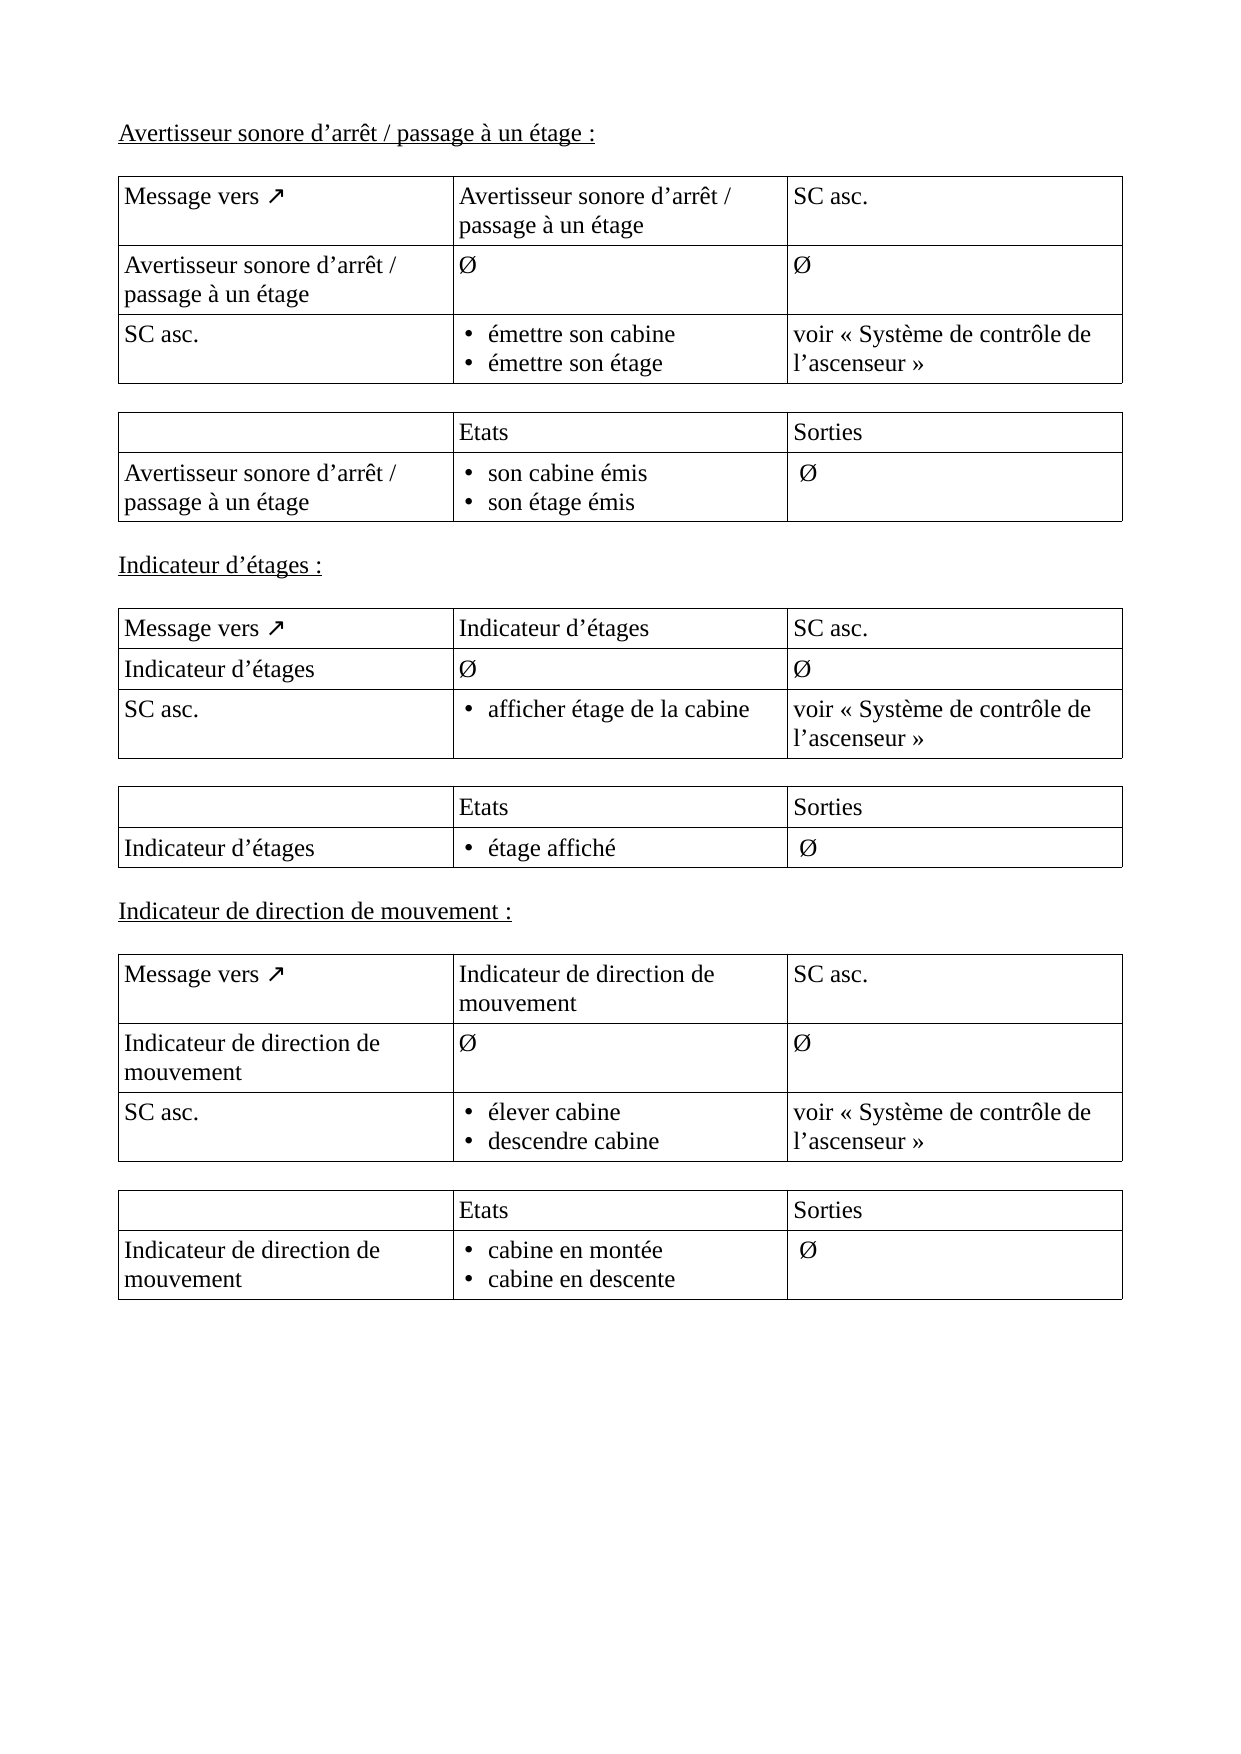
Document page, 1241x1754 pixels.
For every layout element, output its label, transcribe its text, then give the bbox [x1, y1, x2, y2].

table_cell étage affiché [454, 828, 787, 867]
table_cell cabine en montée cabine en descente [454, 1231, 787, 1299]
table_header SC asc. [788, 955, 1122, 1022]
table_header [119, 413, 453, 452]
table_cell afficher étage de la cabine [454, 690, 787, 758]
table_cell élever cabine descendre cabine [454, 1093, 787, 1161]
table_header Etats [454, 787, 787, 827]
table_cell Indicateur de direction de mouvement [119, 1024, 453, 1092]
table_cell SC asc. [119, 315, 453, 383]
table_cell Indicateur d’étages [119, 828, 453, 867]
table_cell Avertisseur sonore d’arrêt / passage à un étage [119, 453, 453, 521]
table_cell voir « Système de contrôle de l’ascenseur » [788, 315, 1122, 383]
table_cell SC asc. [119, 1093, 453, 1161]
table_cell voir « Système de contrôle de l’ascenseur » [788, 1093, 1122, 1161]
table_header Message vers ↗ [119, 955, 453, 1022]
table_cell Indicateur d’étages [119, 649, 453, 688]
table_header SC asc. [788, 177, 1122, 245]
table_cell émettre son cabine émettre son étage [454, 315, 787, 383]
table_cell son cabine émis son étage émis [454, 453, 787, 521]
table_header [119, 1191, 453, 1230]
table_header [119, 787, 453, 827]
table_cell Ø [788, 246, 1122, 314]
table_cell SC asc. [119, 690, 453, 758]
table_header Indicateur de direction de mouvement [454, 955, 787, 1022]
table_cell Ø [788, 828, 1122, 867]
text Indicateur de direction de mouvement : [118, 896, 1122, 925]
table_cell Avertisseur sonore d’arrêt / passage à un étage [119, 246, 453, 314]
text Indicateur d’étages : [118, 550, 1122, 579]
table_cell Ø [788, 1231, 1122, 1299]
table_header Sorties [788, 1191, 1122, 1230]
table_header Etats [454, 413, 787, 452]
table_cell Indicateur de direction de mouvement [119, 1231, 453, 1299]
table_cell Ø [788, 649, 1122, 688]
table_cell Ø [788, 453, 1122, 521]
table_cell Ø [454, 649, 787, 688]
table_cell Ø [454, 1024, 787, 1092]
table_header Message vers ↗ [119, 177, 453, 245]
table_cell voir « Système de contrôle de l’ascenseur » [788, 690, 1122, 758]
table_header Sorties [788, 413, 1122, 452]
table_header Etats [454, 1191, 787, 1230]
table_header SC asc. [788, 609, 1122, 648]
table_cell Ø [788, 1024, 1122, 1092]
table_header Message vers ↗ [119, 609, 453, 648]
table_header Sorties [788, 787, 1122, 827]
text Avertisseur sonore d’arrêt / passage à un étage : [118, 118, 1122, 147]
table_header Indicateur d’étages [454, 609, 787, 648]
table_header Avertisseur sonore d’arrêt / passage à un étage [454, 177, 787, 245]
table_cell Ø [454, 246, 787, 314]
